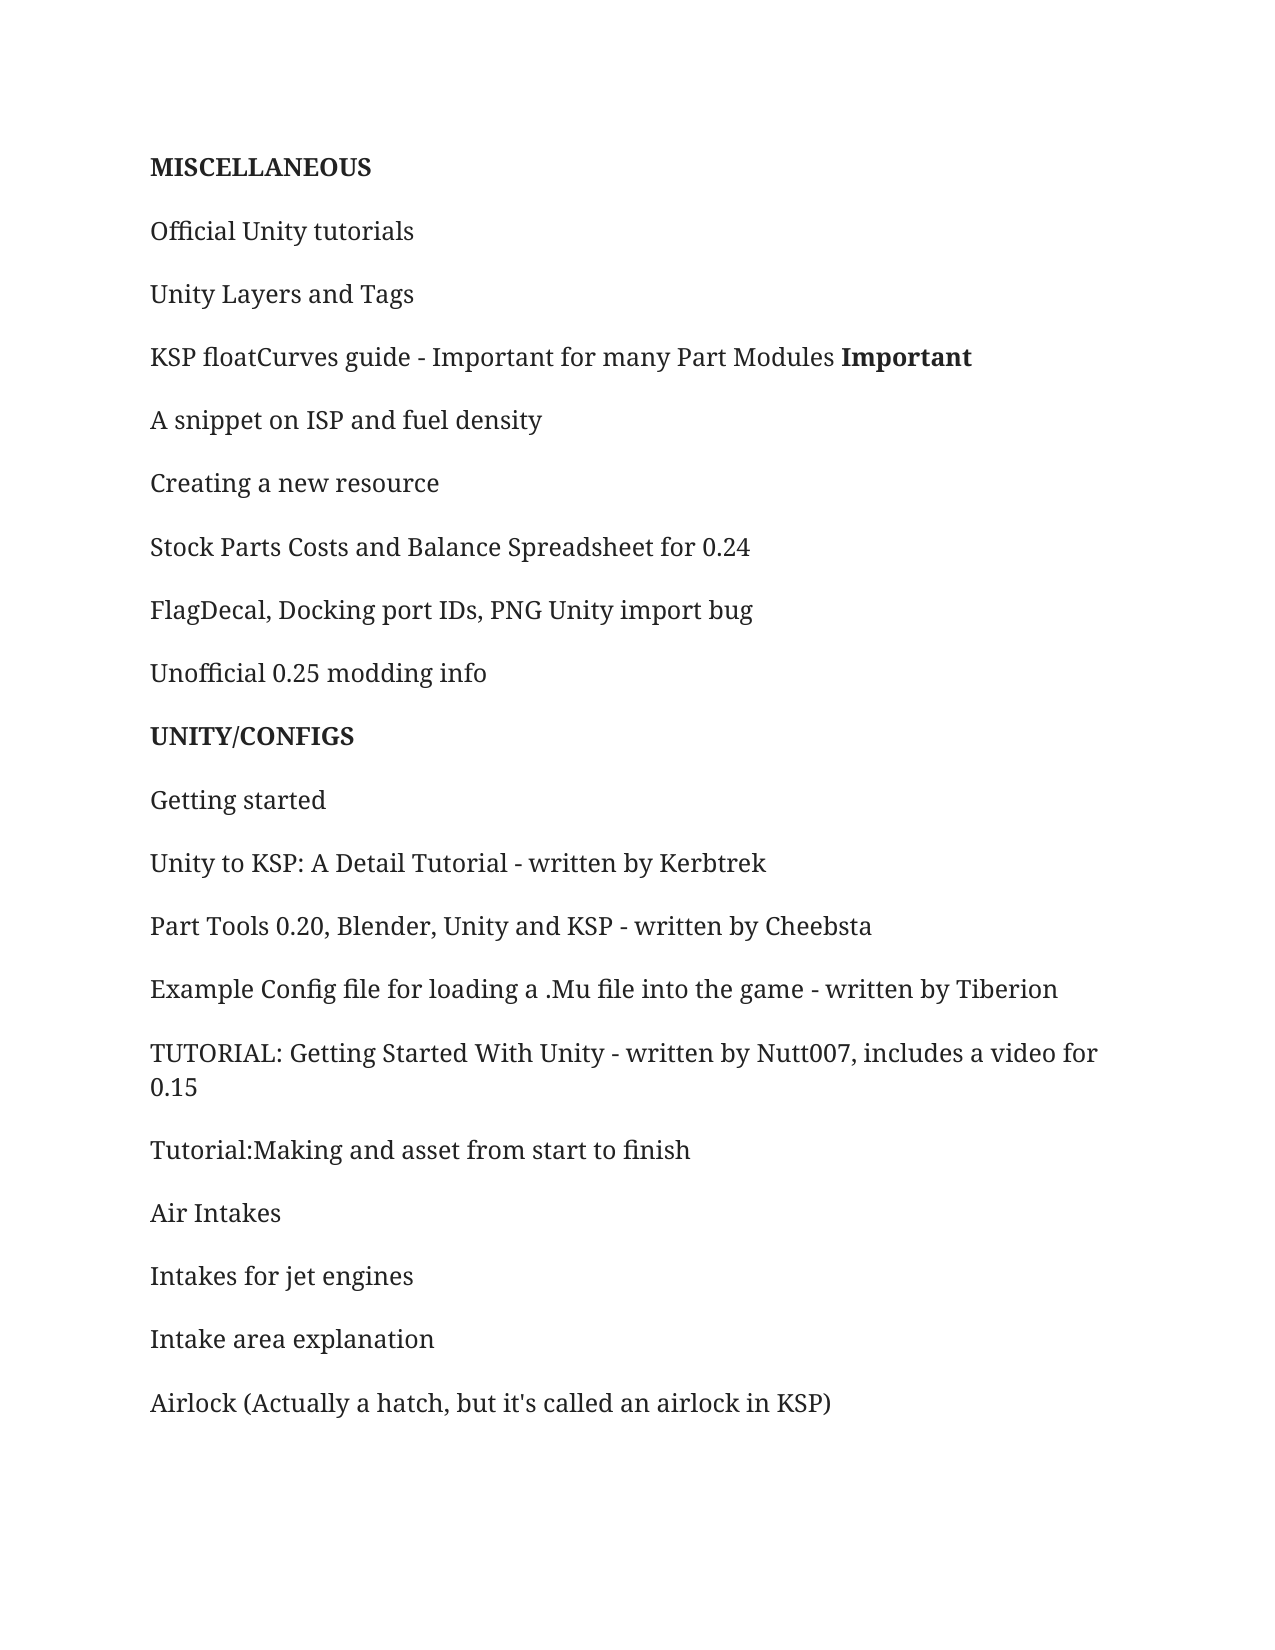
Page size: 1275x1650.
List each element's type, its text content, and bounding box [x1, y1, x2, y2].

text Tutorial:Making and asset from start to finish [150, 1132, 1125, 1167]
text FlagDecal, Docking port IDs, PNG Unity import bug [150, 593, 1125, 627]
text TUTORIAL: Getting Started With Unity - written by Nutt007, includes a video for 0.15 [150, 1035, 1125, 1103]
text Air Intakes [150, 1196, 1125, 1230]
text Getting started [150, 782, 1125, 816]
text Airlock (Actually a hatch, but it's called an airlock in KSP) [150, 1385, 1125, 1419]
text KSP floatCurves guide - Important for many Part Modules Important [150, 340, 1125, 374]
text Stock Parts Costs and Balance Spreadsheet for 0.24 [150, 529, 1125, 563]
text Unofficial 0.25 modding info [150, 656, 1125, 690]
text Official Unity tutorials [150, 213, 1125, 247]
text UNITY/CONFIGS [150, 719, 1125, 753]
text Part Tools 0.20, Blender, Unity and KSP - written by Cheebsta [150, 909, 1125, 943]
text Unity Layers and Tags [150, 276, 1125, 311]
text Intakes for jet engines [150, 1259, 1125, 1293]
text Unity to KSP: A Detail Tutorial - written by Kerbtrek [150, 846, 1125, 879]
text A snippet on ISP and fuel density [150, 403, 1125, 437]
text Intake area explanation [150, 1322, 1125, 1356]
text Example Config file for loading a .Mu file into the game - written by Tiberion [150, 972, 1125, 1006]
text MISCELLANEOUS [150, 150, 1125, 184]
text Creating a new resource [150, 466, 1125, 500]
